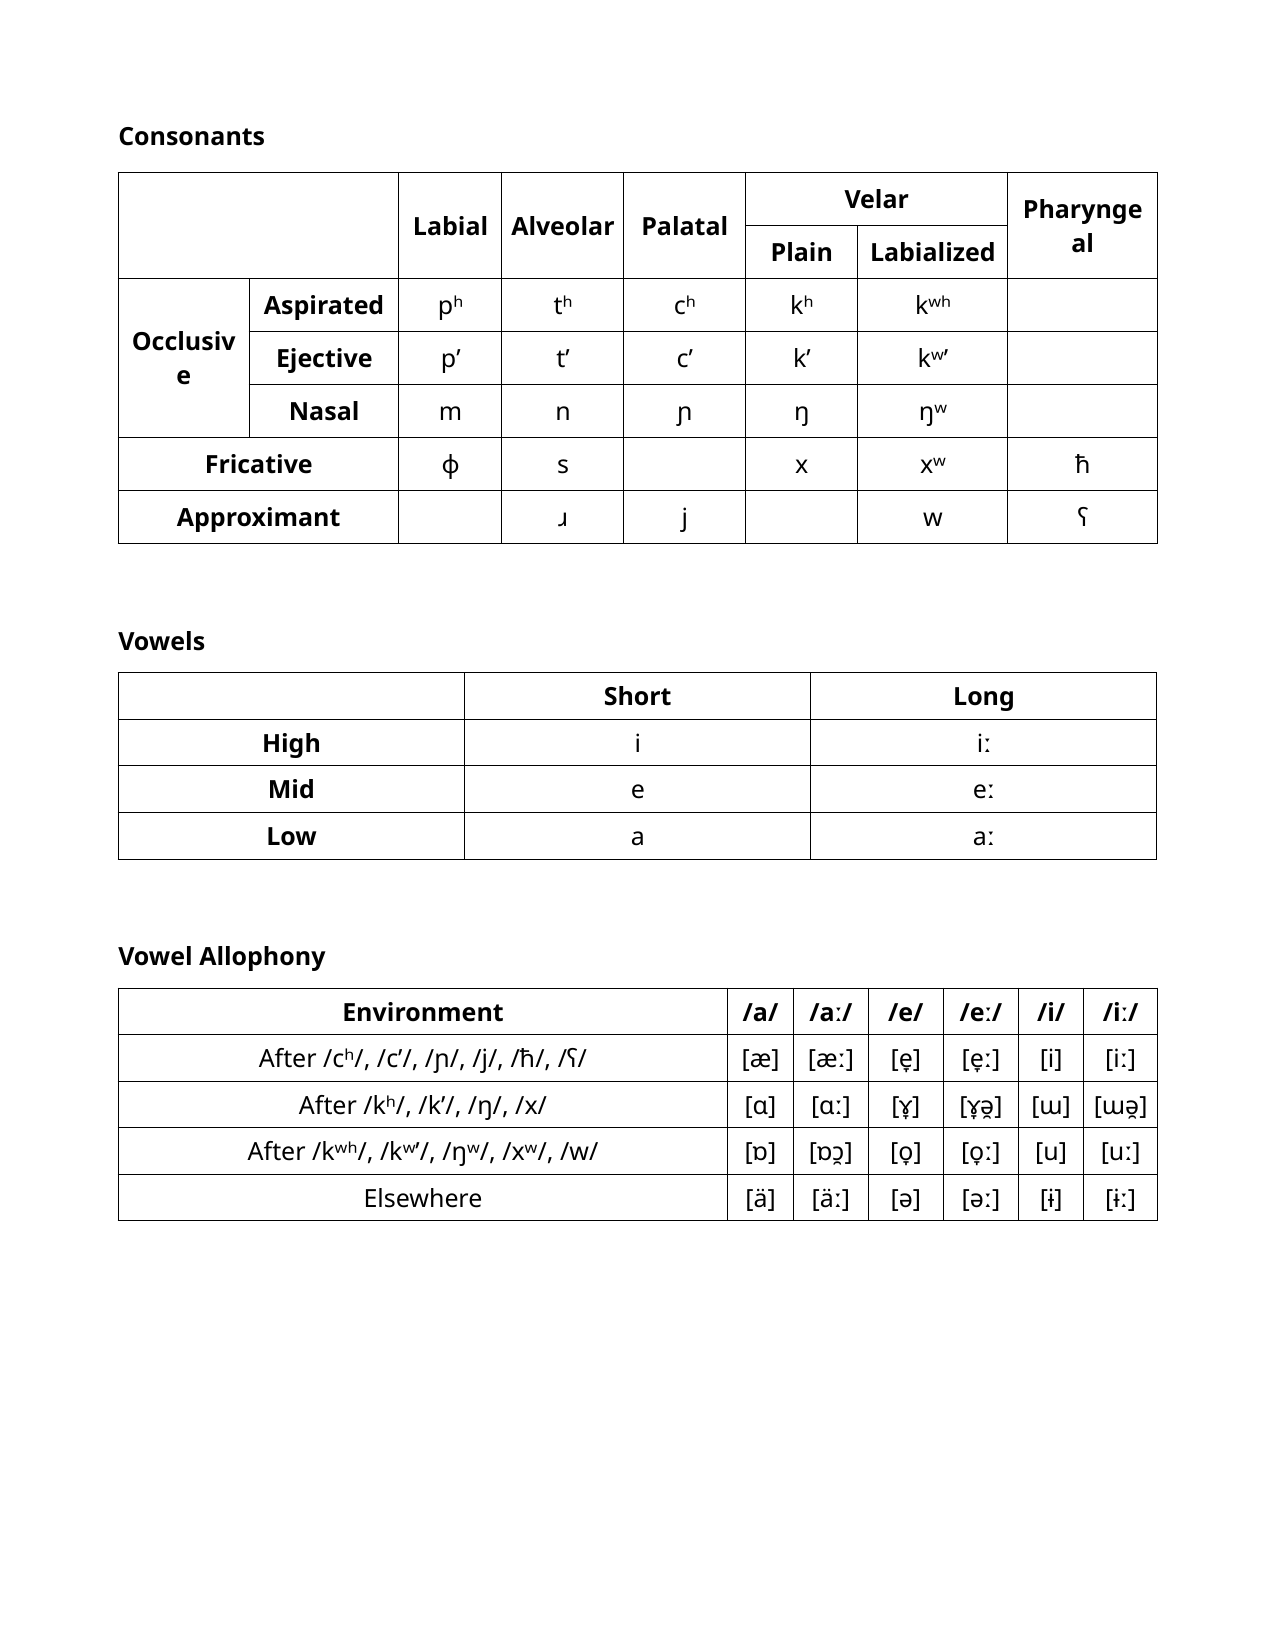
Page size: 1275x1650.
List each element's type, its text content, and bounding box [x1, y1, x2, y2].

table_header /iː/ [1084, 989, 1157, 1034]
table_cell [ɒɔ̯] [794, 1128, 868, 1174]
table_cell Nasal [250, 385, 398, 437]
table_cell Elsewhere [119, 1175, 727, 1220]
table_cell [u] [1019, 1128, 1083, 1174]
table_cell [æː] [794, 1035, 868, 1081]
table_cell [e̞ː] [944, 1035, 1018, 1081]
table_cell kʷʼ [858, 332, 1007, 384]
table_cell s [502, 438, 623, 490]
table_header Labial [399, 173, 501, 278]
table_cell iː [811, 720, 1156, 765]
table_cell a [465, 813, 810, 858]
table_cell Occlusive [119, 279, 249, 437]
table_cell ʕ [1008, 491, 1157, 543]
table_cell Approximant [119, 491, 398, 543]
table_cell kʼ [746, 332, 857, 384]
table_cell cʰ [624, 279, 745, 331]
table_cell ŋ [746, 385, 857, 437]
table_cell ɹ [502, 491, 623, 543]
table_cell n [502, 385, 623, 437]
table_cell [399, 491, 501, 543]
table_cell [o̞ː] [944, 1128, 1018, 1174]
table_cell tʰ [502, 279, 623, 331]
table_cell aː [811, 813, 1156, 858]
table_header [119, 673, 464, 719]
table_cell kʰ [746, 279, 857, 331]
table_cell cʼ [624, 332, 745, 384]
table_cell ɲ [624, 385, 745, 437]
table_header /i/ [1019, 989, 1083, 1034]
table_cell [ɤ̞ə̯] [944, 1082, 1018, 1127]
table_cell [ɑ] [728, 1082, 793, 1127]
table_header Environment [119, 989, 727, 1034]
table_cell Low [119, 813, 464, 858]
table_cell [ɨː] [1084, 1175, 1157, 1220]
table_header Short [465, 673, 810, 719]
table_cell Plain [746, 226, 857, 278]
table_cell [746, 491, 857, 543]
table_cell [ä] [728, 1175, 793, 1220]
table_cell [uː] [1084, 1128, 1157, 1174]
table_cell [1008, 279, 1157, 331]
table_cell Aspirated [250, 279, 398, 331]
table_cell ħ [1008, 438, 1157, 490]
table_header [119, 173, 398, 278]
table_cell After /cʰ/, /cʼ/, /ɲ/, /j/, /ħ/, /ʕ/ [119, 1035, 727, 1081]
table_header Pharyngeal [1008, 173, 1157, 278]
table_header /aː/ [794, 989, 868, 1034]
table_header Long [811, 673, 1156, 719]
text Vowel Allophony [118, 938, 1157, 973]
table_cell [ɤ̞] [869, 1082, 943, 1127]
table_cell [äː] [794, 1175, 868, 1220]
table_cell tʼ [502, 332, 623, 384]
table_cell [624, 438, 745, 490]
table_cell e [465, 766, 810, 812]
table_header /a/ [728, 989, 793, 1034]
table_cell Fricative [119, 438, 398, 490]
table_cell [ɯ] [1019, 1082, 1083, 1127]
table_cell After /kʷʰ/, /kʷʼ/, /ŋʷ/, /xʷ/, /w/ [119, 1128, 727, 1174]
table_cell [ɨ] [1019, 1175, 1083, 1220]
table_cell [ə] [869, 1175, 943, 1220]
text Consonants [118, 118, 1157, 152]
table_header /e/ [869, 989, 943, 1034]
table_cell High [119, 720, 464, 765]
table_cell ɸ [399, 438, 501, 490]
table_cell m [399, 385, 501, 437]
table_cell [ɯə̯] [1084, 1082, 1157, 1127]
table_cell Ejective [250, 332, 398, 384]
table_cell pʰ [399, 279, 501, 331]
table_cell [ɒ] [728, 1128, 793, 1174]
table_cell [1008, 332, 1157, 384]
table_cell i [465, 720, 810, 765]
table_cell Labialized [858, 226, 1007, 278]
table_cell After /kʰ/, /kʼ/, /ŋ/, /x/ [119, 1082, 727, 1127]
text Vowels [118, 623, 1157, 657]
table_header Velar [746, 173, 1007, 225]
table_header Alveolar [502, 173, 623, 278]
table_cell kʷʰ [858, 279, 1007, 331]
table_cell [əː] [944, 1175, 1018, 1220]
table_header Palatal [624, 173, 745, 278]
table_cell eː [811, 766, 1156, 812]
table_cell w [858, 491, 1007, 543]
table_cell [1008, 385, 1157, 437]
table_cell [o̞] [869, 1128, 943, 1174]
table_cell [e̞] [869, 1035, 943, 1081]
table_header /eː/ [944, 989, 1018, 1034]
table_cell xʷ [858, 438, 1007, 490]
table_cell [æ] [728, 1035, 793, 1081]
table_cell x [746, 438, 857, 490]
table_cell j [624, 491, 745, 543]
table_cell pʼ [399, 332, 501, 384]
table_cell ŋʷ [858, 385, 1007, 437]
table_cell [i] [1019, 1035, 1083, 1081]
table_cell Mid [119, 766, 464, 812]
table_cell [ɑː] [794, 1082, 868, 1127]
table_cell [iː] [1084, 1035, 1157, 1081]
